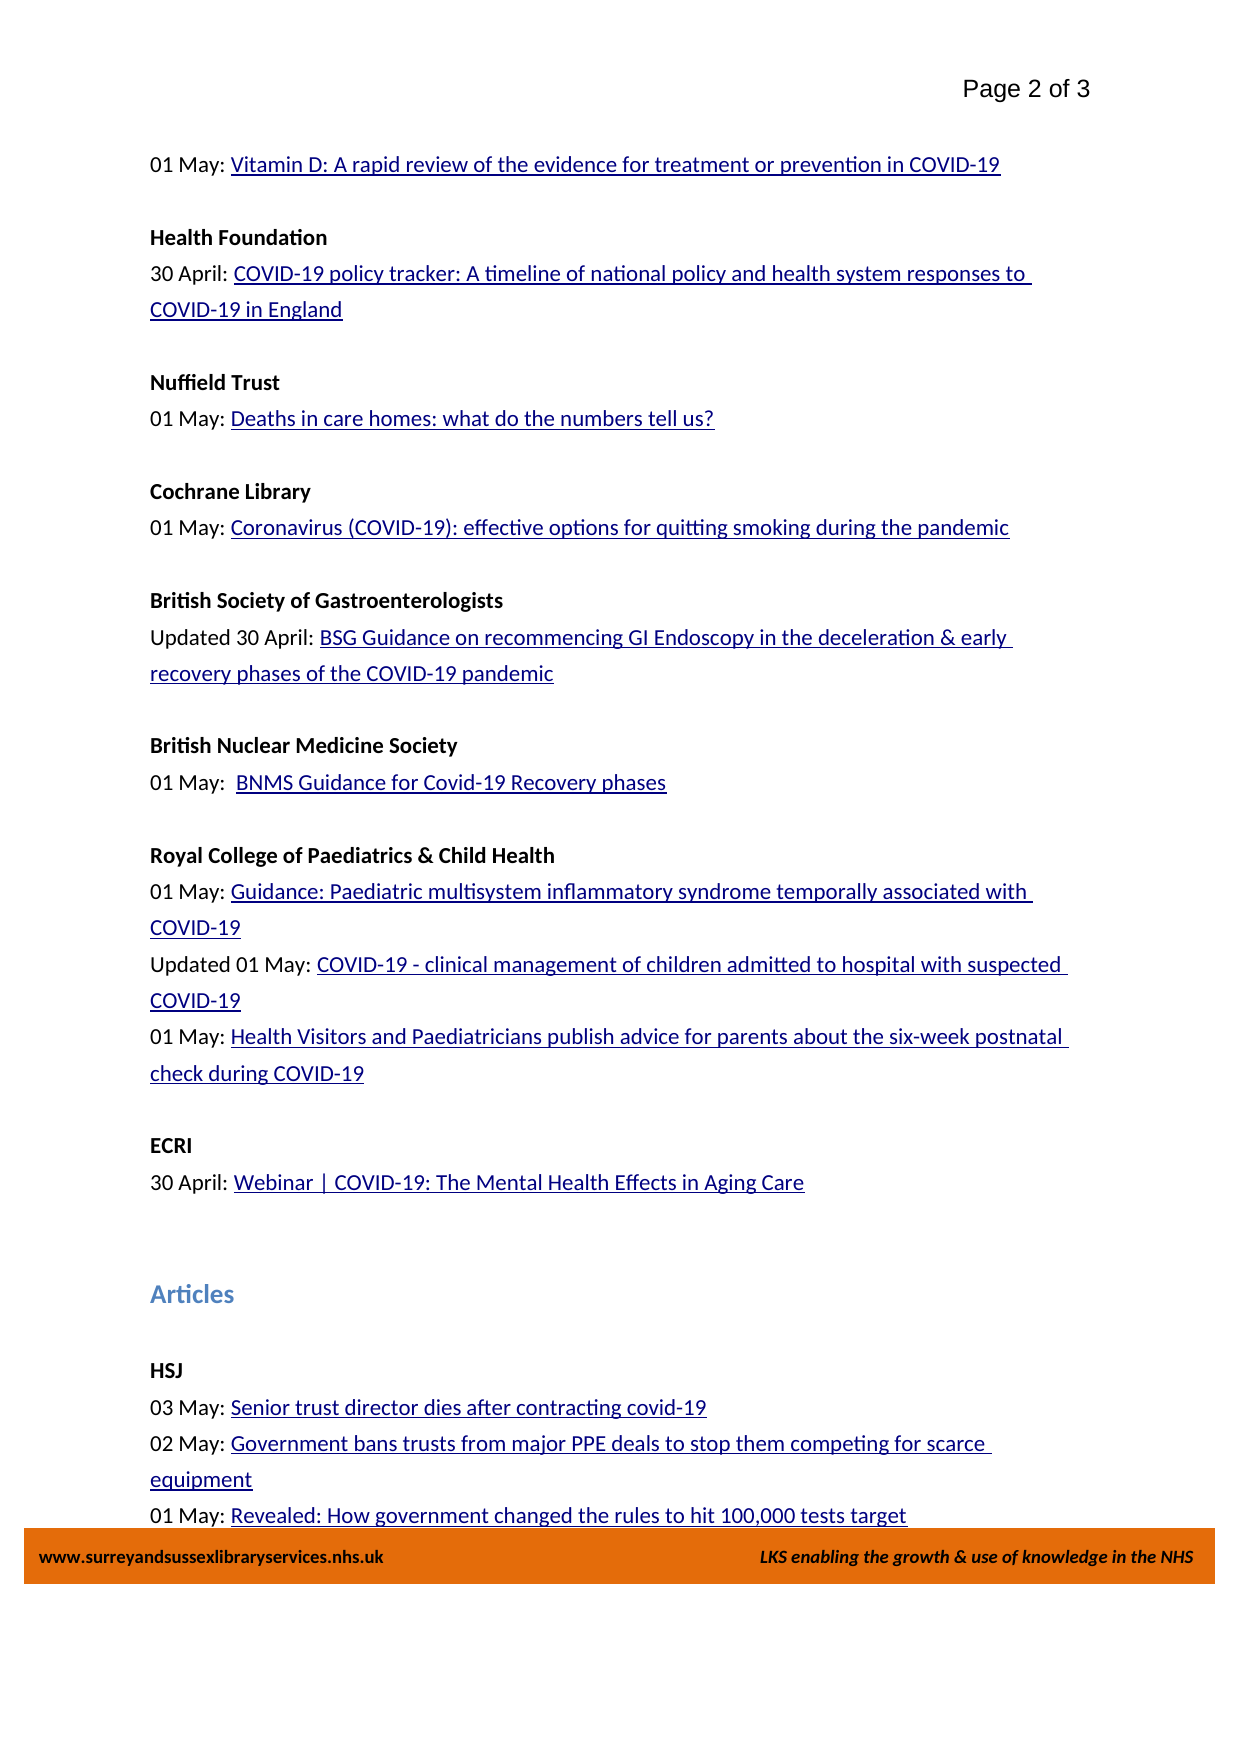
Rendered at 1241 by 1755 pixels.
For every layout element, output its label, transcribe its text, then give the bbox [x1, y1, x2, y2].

text Cochrane Library [150, 477, 1090, 505]
text ECRI [150, 1132, 1090, 1159]
text 01 May: BNMS Guidance for Covid-19 Recovery phases [150, 768, 1090, 796]
text 01 May: Health Visitors and Paediatricians publish advice for parents about the six-week postnatal check during COVID-19 [150, 1022, 1090, 1087]
text Updated 01 May: COVID-19 - clinical management of children admitted to hospital with suspected COVID-19 [150, 950, 1090, 1014]
text 02 May: Government bans trusts from major PPE deals to stop them competing for scarce equipment [150, 1429, 1090, 1493]
text Royal College of Paediatrics & Child Health [150, 841, 1090, 869]
text 30 April: Webinar | COVID-19: The Mental Health Effects in Aging Care [150, 1168, 1090, 1196]
text 01 May: Vitamin D: A rapid review of the evidence for treatment or prevention in COVID-19 [150, 150, 1090, 178]
subtitle Articles [150, 1277, 1090, 1310]
text British Nuclear Medicine Society [150, 732, 1090, 760]
text British Society of Gastroenterologists [150, 586, 1090, 614]
text 03 May: Senior trust director dies after contracting covid-19 [150, 1393, 1090, 1421]
text 01 May: Revealed: How government changed the rules to hit 100,000 tests target [150, 1502, 1090, 1528]
text 01 May: Deaths in care homes: what do the numbers tell us? [150, 404, 1090, 432]
text 30 April: COVID-19 policy tracker: A timeline of national policy and health system responses to COVID-19 in England [150, 259, 1090, 323]
text Health Foundation [150, 223, 1090, 251]
text Updated 30 April: BSG Guidance on recommencing GI Endoscopy in the deceleration & early recovery phases of the COVID-19 pandemic [150, 623, 1090, 687]
text 01 May: Guidance: Paediatric multisystem inflammatory syndrome temporally associated with COVID-19 [150, 877, 1090, 941]
text 01 May: Coronavirus (COVID-19): effective options for quitting smoking during the pandemic [150, 513, 1090, 542]
text Nuffield Trust [150, 368, 1090, 396]
text HSJ [150, 1356, 1090, 1384]
